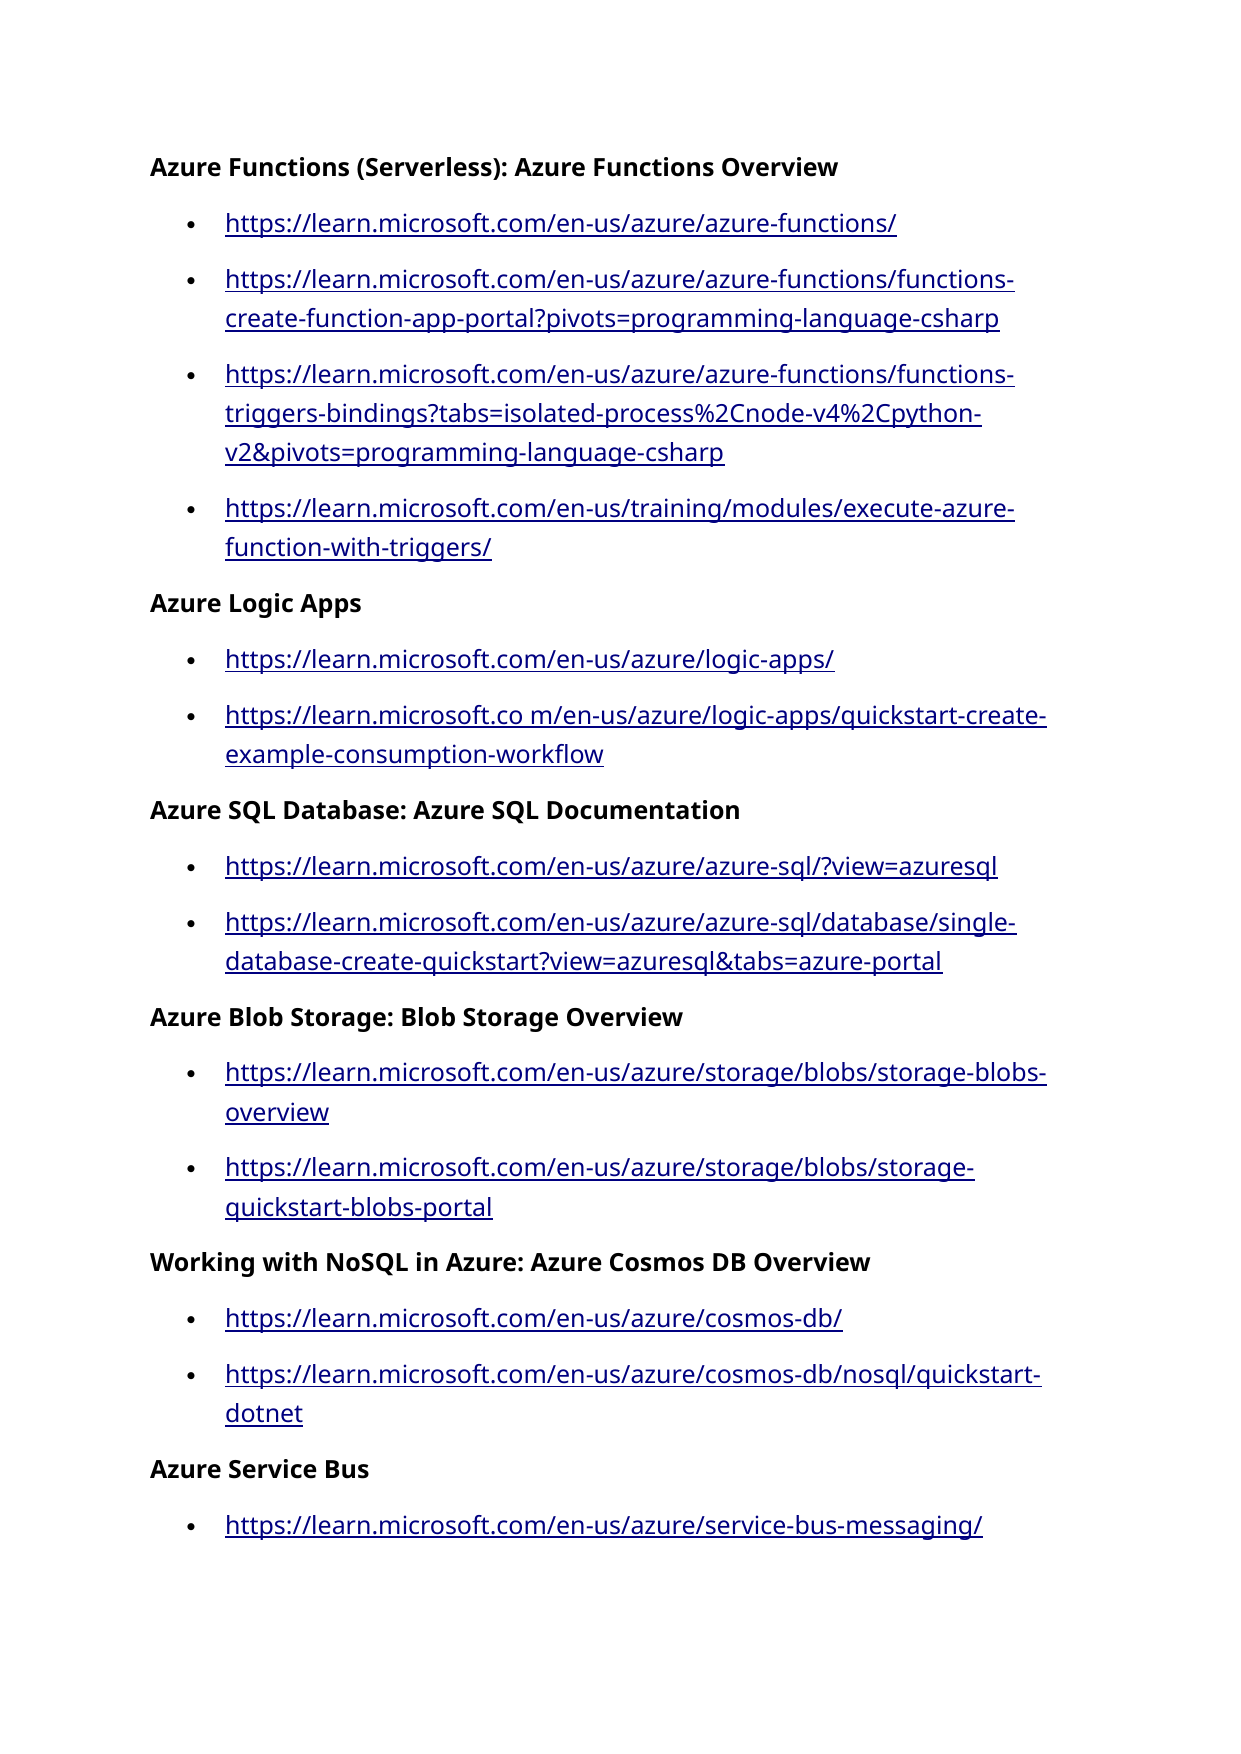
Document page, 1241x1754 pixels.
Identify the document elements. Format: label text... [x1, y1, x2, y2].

text Azure Service Bus [150, 1452, 1090, 1486]
list https://learn.microsoft.com/en-us/azure/cosmos-db/nosql/quickstart-dotnet [187, 1357, 1090, 1430]
list https://learn.microsoft.com/en-us/azure/service-bus-messaging/ [187, 1507, 1090, 1542]
list https://learn.microsoft.com/en-us/azure/storage/blobs/storage-blobs-overview [187, 1055, 1090, 1128]
list https://learn.microsoft.co m/en-us/azure/logic-apps/quickstart-create-example-consumption-workflow [187, 697, 1090, 771]
text Azure Logic Apps [150, 586, 1090, 620]
list https://learn.microsoft.com/en-us/azure/cosmos-db/ [187, 1301, 1090, 1335]
text Azure Blob Storage: Blob Storage Overview [150, 999, 1090, 1033]
list https://learn.microsoft.com/en-us/azure/azure-functions/ [187, 206, 1090, 240]
list https://learn.microsoft.com/en-us/azure/storage/blobs/storage-quickstart-blobs-portal [187, 1150, 1090, 1223]
list https://learn.microsoft.com/en-us/azure/logic-apps/ [187, 642, 1090, 676]
text Azure SQL Database: Azure SQL Documentation [150, 792, 1090, 827]
list https://learn.microsoft.com/en-us/azure/azure-sql/database/single-database-create-quickstart?view=azuresql&tabs=azure-portal [187, 904, 1090, 977]
text Azure Functions (Serverless): Azure Functions Overview [150, 150, 1090, 184]
list https://learn.microsoft.com/en-us/azure/azure-functions/functions-triggers-bindings?tabs=isolated-process%2Cnode-v4%2Cpython-v2&pivots=programming-language-csharp [187, 357, 1090, 469]
list https://learn.microsoft.com/en-us/training/modules/execute-azure-function-with-triggers/ [187, 491, 1090, 564]
text Working with NoSQL in Azure: Azure Cosmos DB Overview [150, 1245, 1090, 1279]
list https://learn.microsoft.com/en-us/azure/azure-sql/?view=azuresql [187, 848, 1090, 882]
list https://learn.microsoft.com/en-us/azure/azure-functions/functions-create-function-app-portal?pivots=programming-language-csharp [187, 262, 1090, 335]
